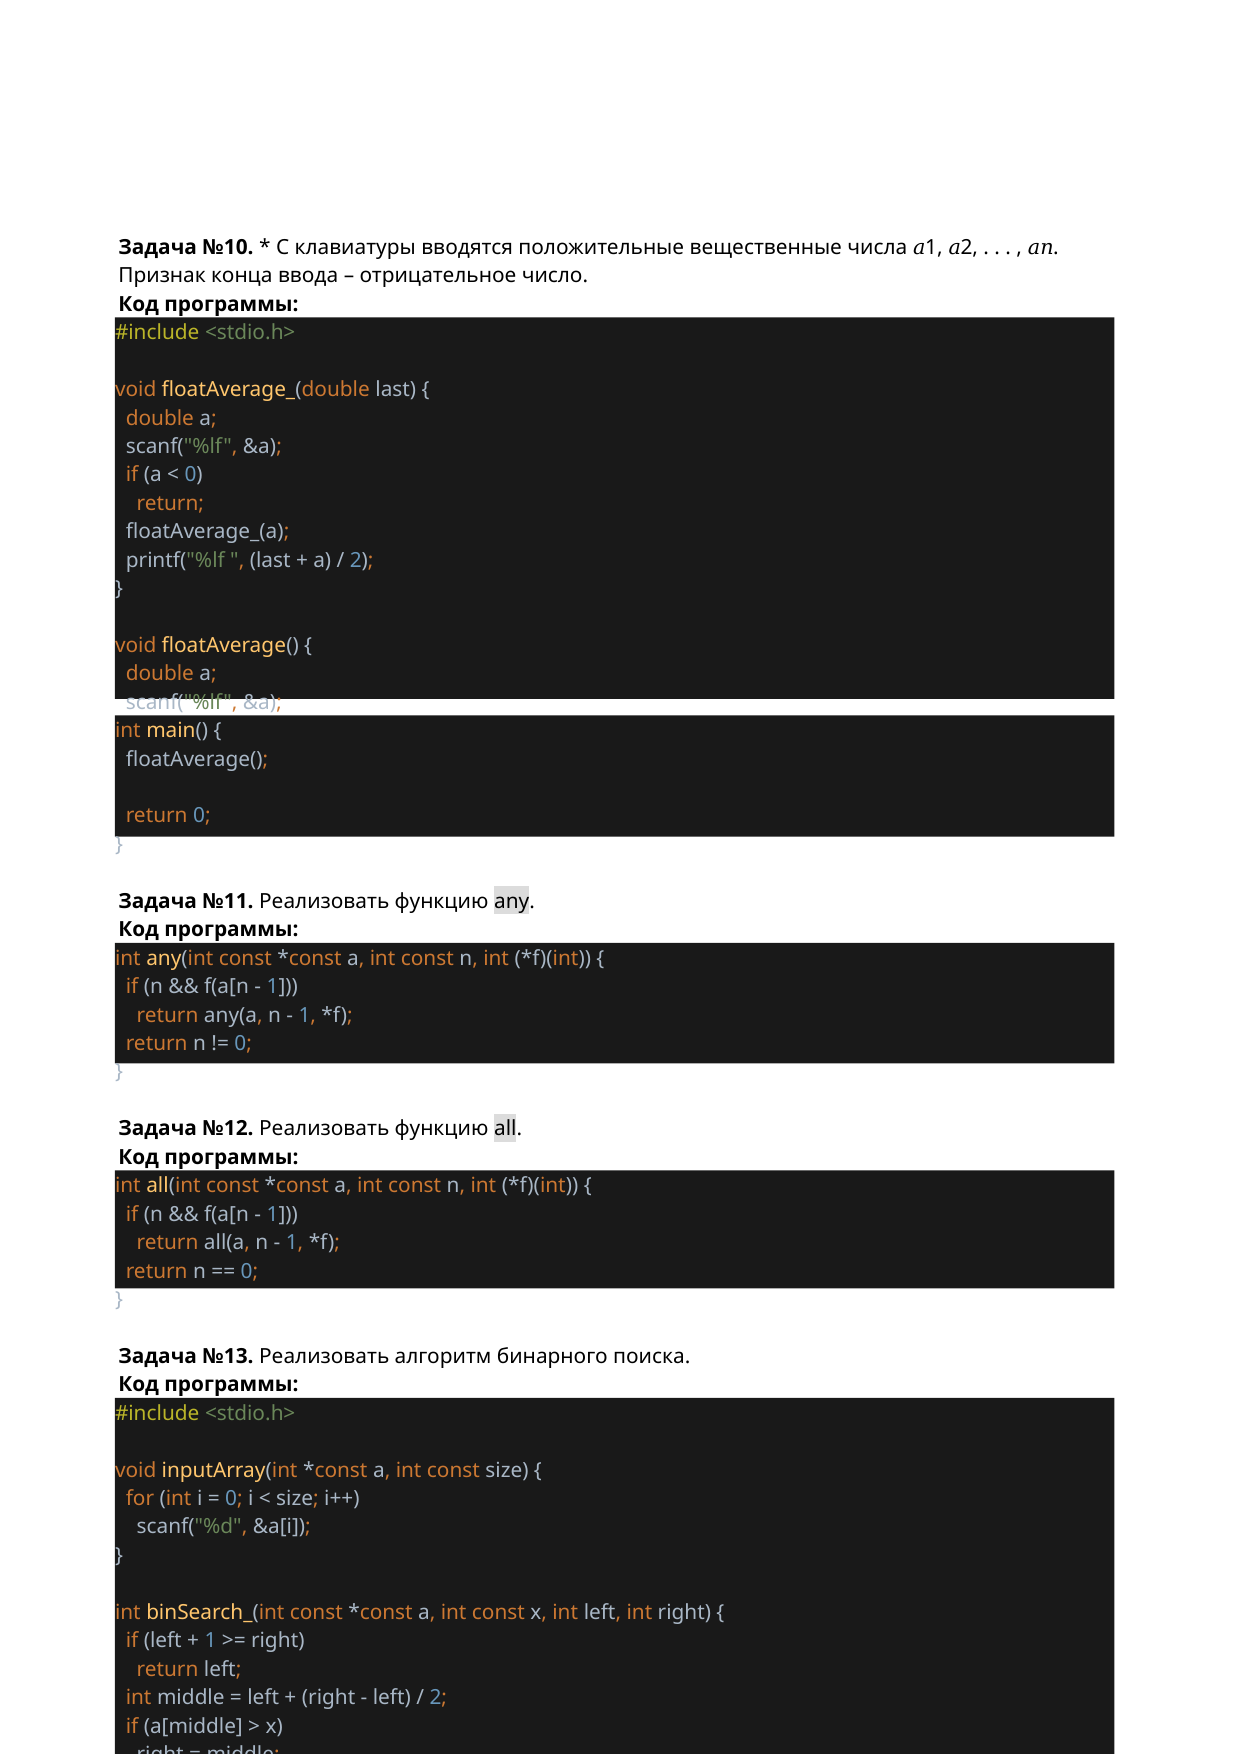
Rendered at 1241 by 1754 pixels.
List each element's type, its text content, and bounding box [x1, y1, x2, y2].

text Задача №10. * С клавиатуры вводятся положительные вещественные числа 𝑎1, 𝑎2, . . . , 𝑎𝑛. Признак конца ввода – отрицательное число. [118, 232, 1122, 289]
text Код программы: [118, 914, 1122, 943]
text Задача №12. Реализовать функцию all. [118, 1113, 1122, 1142]
text Задача №13. Реализовать алгоритм бинарного поиска. [118, 1341, 1122, 1369]
text Код программы: [118, 1142, 1122, 1170]
text Код программы: [118, 1369, 1122, 1398]
text Задача №11. Реализовать функцию any. [118, 886, 1122, 914]
text Код программы: [118, 289, 1122, 317]
